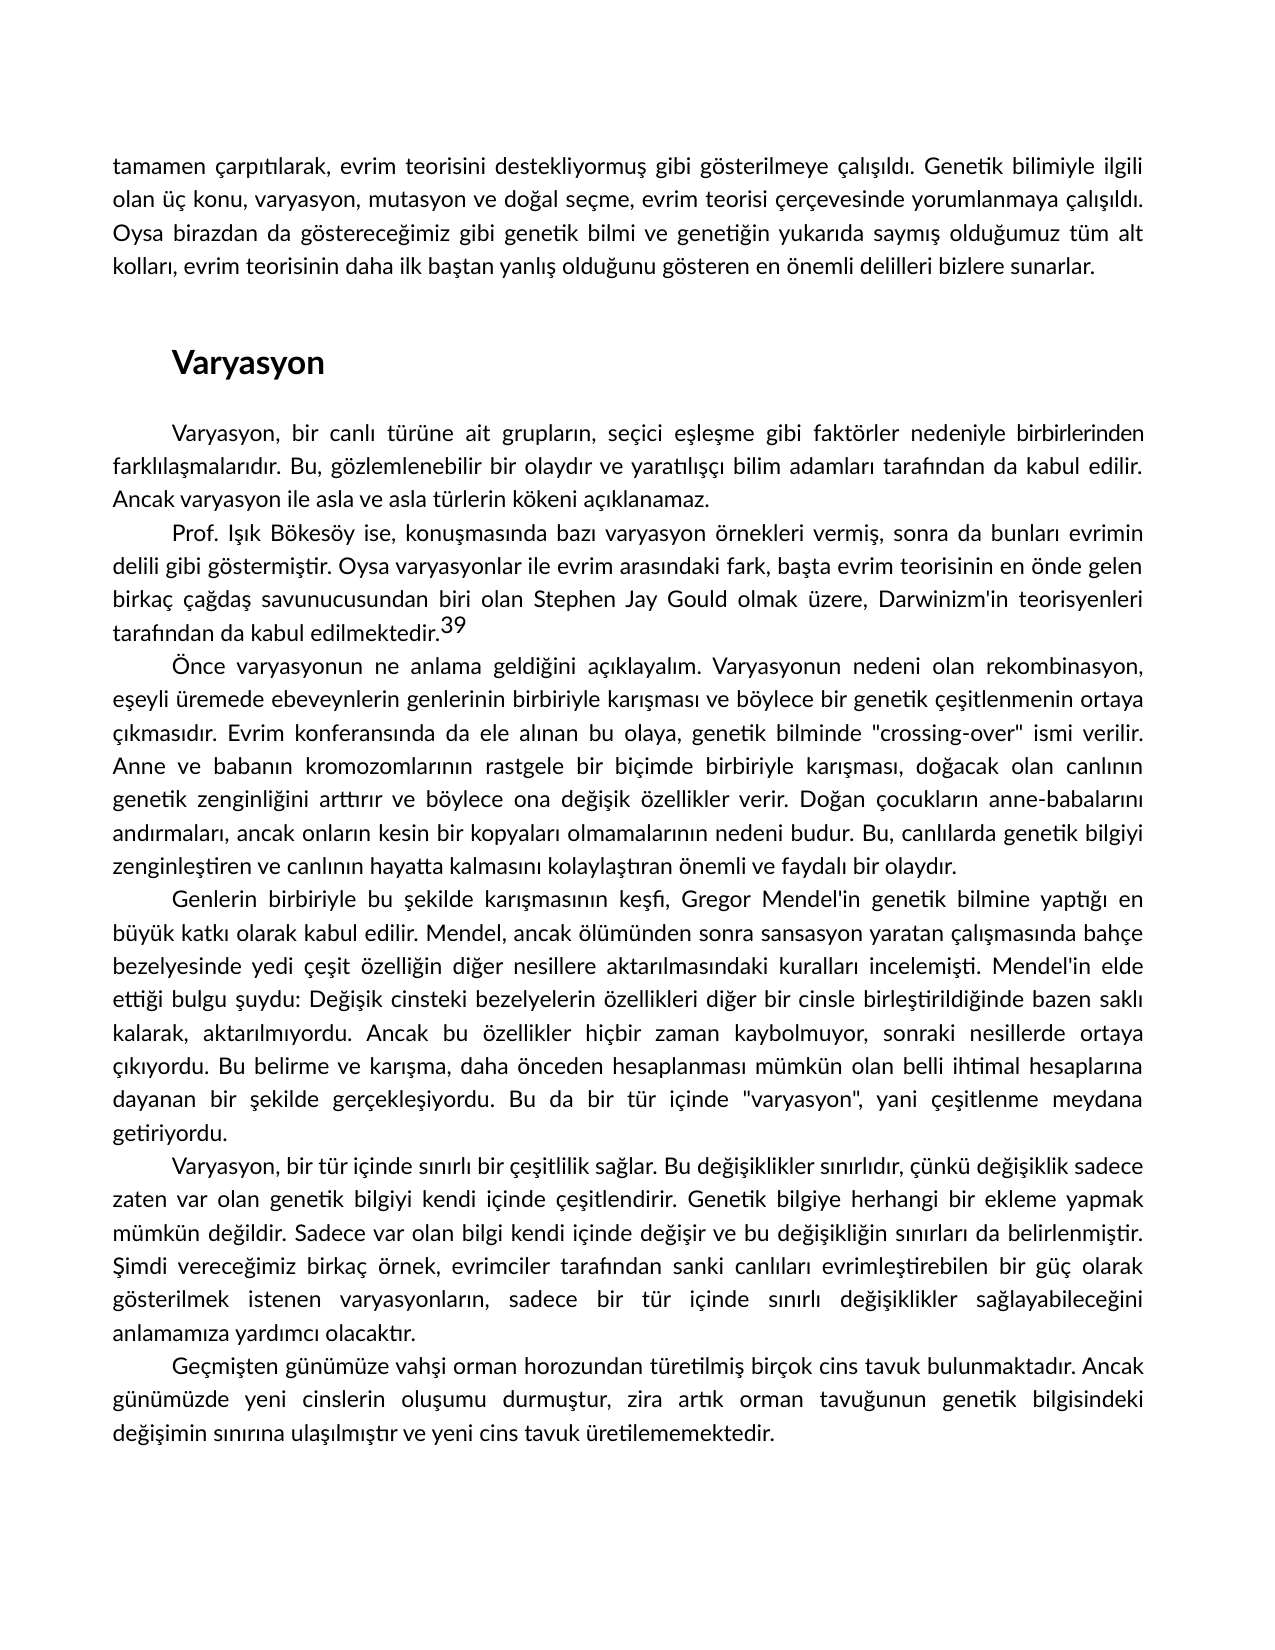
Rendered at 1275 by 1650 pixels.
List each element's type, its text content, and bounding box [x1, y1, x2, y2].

text tamamen çarpıtılarak, evrim teorisini destekliyormuş gibi gösterilmeye çalışıldı. Genetik bilimiyle ilgili olan üç konu, varyasyon, mutasyon ve doğal seçme, evrim teorisi çerçevesinde yorumlanmaya çalışıldı. Oysa birazdan da göstereceğimiz gibi genetik bilmi ve genetiğin yukarıda saymış olduğumuz tüm alt kolları, evrim teorisinin daha ilk baştan yanlış olduğunu gösteren en önemli delilleri bizlere sunarlar. [112, 148, 1145, 281]
text Geçmişten günümüze vahşi orman horozundan türetilmiş birçok cins tavuk bulunmaktadır. Ancak günümüzde yeni cinslerin oluşumu durmuştur, zira artık orman tavuğunun genetik bilgisindeki değişimin sınırına ulaşılmıştır ve yeni cins tavuk üretilememektedir. [112, 1348, 1145, 1448]
text Genlerin birbiriyle bu şekilde karışmasının keşfi, Gregor Mendel'in genetik bilmine yaptığı en büyük katkı olarak kabul edilir. Mendel, ancak ölümünden sonra sansasyon yaratan çalışmasında bahçe bezelyesinde yedi çeşit özelliğin diğer nesillere aktarılmasındaki kuralları incelemişti. Mendel'in elde ettiği bulgu şuydu: Değişik cinsteki bezelyelerin özellikleri diğer bir cinsle birleştirildiğinde bazen saklı kalarak, aktarılmıyordu. Ancak bu özellikler hiçbir zaman kaybolmuyor, sonraki nesillerde ortaya çıkıyordu. Bu belirme ve karışma, daha önceden hesaplanması mümkün olan belli ihtimal hesaplarına dayanan bir şekilde gerçekleşiyordu. Bu da bir tür içinde "varyasyon", yani çeşitlenme meydana getiriyordu. [112, 881, 1145, 1148]
text Varyasyon, bir tür içinde sınırlı bir çeşitlilik sağlar. Bu değişiklikler sınırlıdır, çünkü değişiklik sadece zaten var olan genetik bilgiyi kendi içinde çeşitlendirir. Genetik bilgiye herhangi bir ekleme yapmak mümkün değildir. Sadece var olan bilgi kendi içinde değişir ve bu değişikliğin sınırları da belirlenmiştir. Şimdi vereceğimiz birkaç örnek, evrimciler tarafından sanki canlıları evrimleştirebilen bir güç olarak gösterilmek istenen varyasyonların, sadece bir tür içinde sınırlı değişiklikler sağlayabileceğini anlamamıza yardımcı olacaktır. [112, 1148, 1145, 1348]
text Varyasyon [112, 348, 1145, 381]
text Prof. Işık Bökesöy ise, konuşmasında bazı varyasyon örnekleri vermiş, sonra da bunları evrimin delili gibi göstermiştir. Oysa varyasyonlar ile evrim arasındaki fark, başta evrim teorisinin en önde gelen birkaç çağdaş savunucusundan biri olan Stephen Jay Gould olmak üzere, Darwinizm'in teorisyenleri tarafından da kabul edilmektedir.39 [112, 514, 1145, 648]
text Varyasyon, bir canlı türüne ait grupların, seçici eşleşme gibi faktörler nedeniyle birbirlerinden farklılaşmalarıdır. Bu, gözlemlenebilir bir olaydır ve yaratılışçı bilim adamları tarafından da kabul edilir. Ancak varyasyon ile asla ve asla türlerin kökeni açıklanamaz. [112, 414, 1145, 514]
text Önce varyasyonun ne anlama geldiğini açıklayalım. Varyasyonun nedeni olan rekombinasyon, eşeyli üremede ebeveynlerin genlerinin birbiriyle karışması ve böylece bir genetik çeşitlenmenin ortaya çıkmasıdır. Evrim konferansında da ele alınan bu olaya, genetik bilminde "crossing-over" ismi verilir. Anne ve babanın kromozomlarının rastgele bir biçimde birbiriyle karışması, doğacak olan canlının genetik zenginliğini arttırır ve böylece ona değişik özellikler verir. Doğan çocukların anne-babalarını andırmaları, ancak onların kesin bir kopyaları olmamalarının nedeni budur. Bu, canlılarda genetik bilgiyi zenginleştiren ve canlının hayatta kalmasını kolaylaştıran önemli ve faydalı bir olaydır. [112, 648, 1145, 881]
